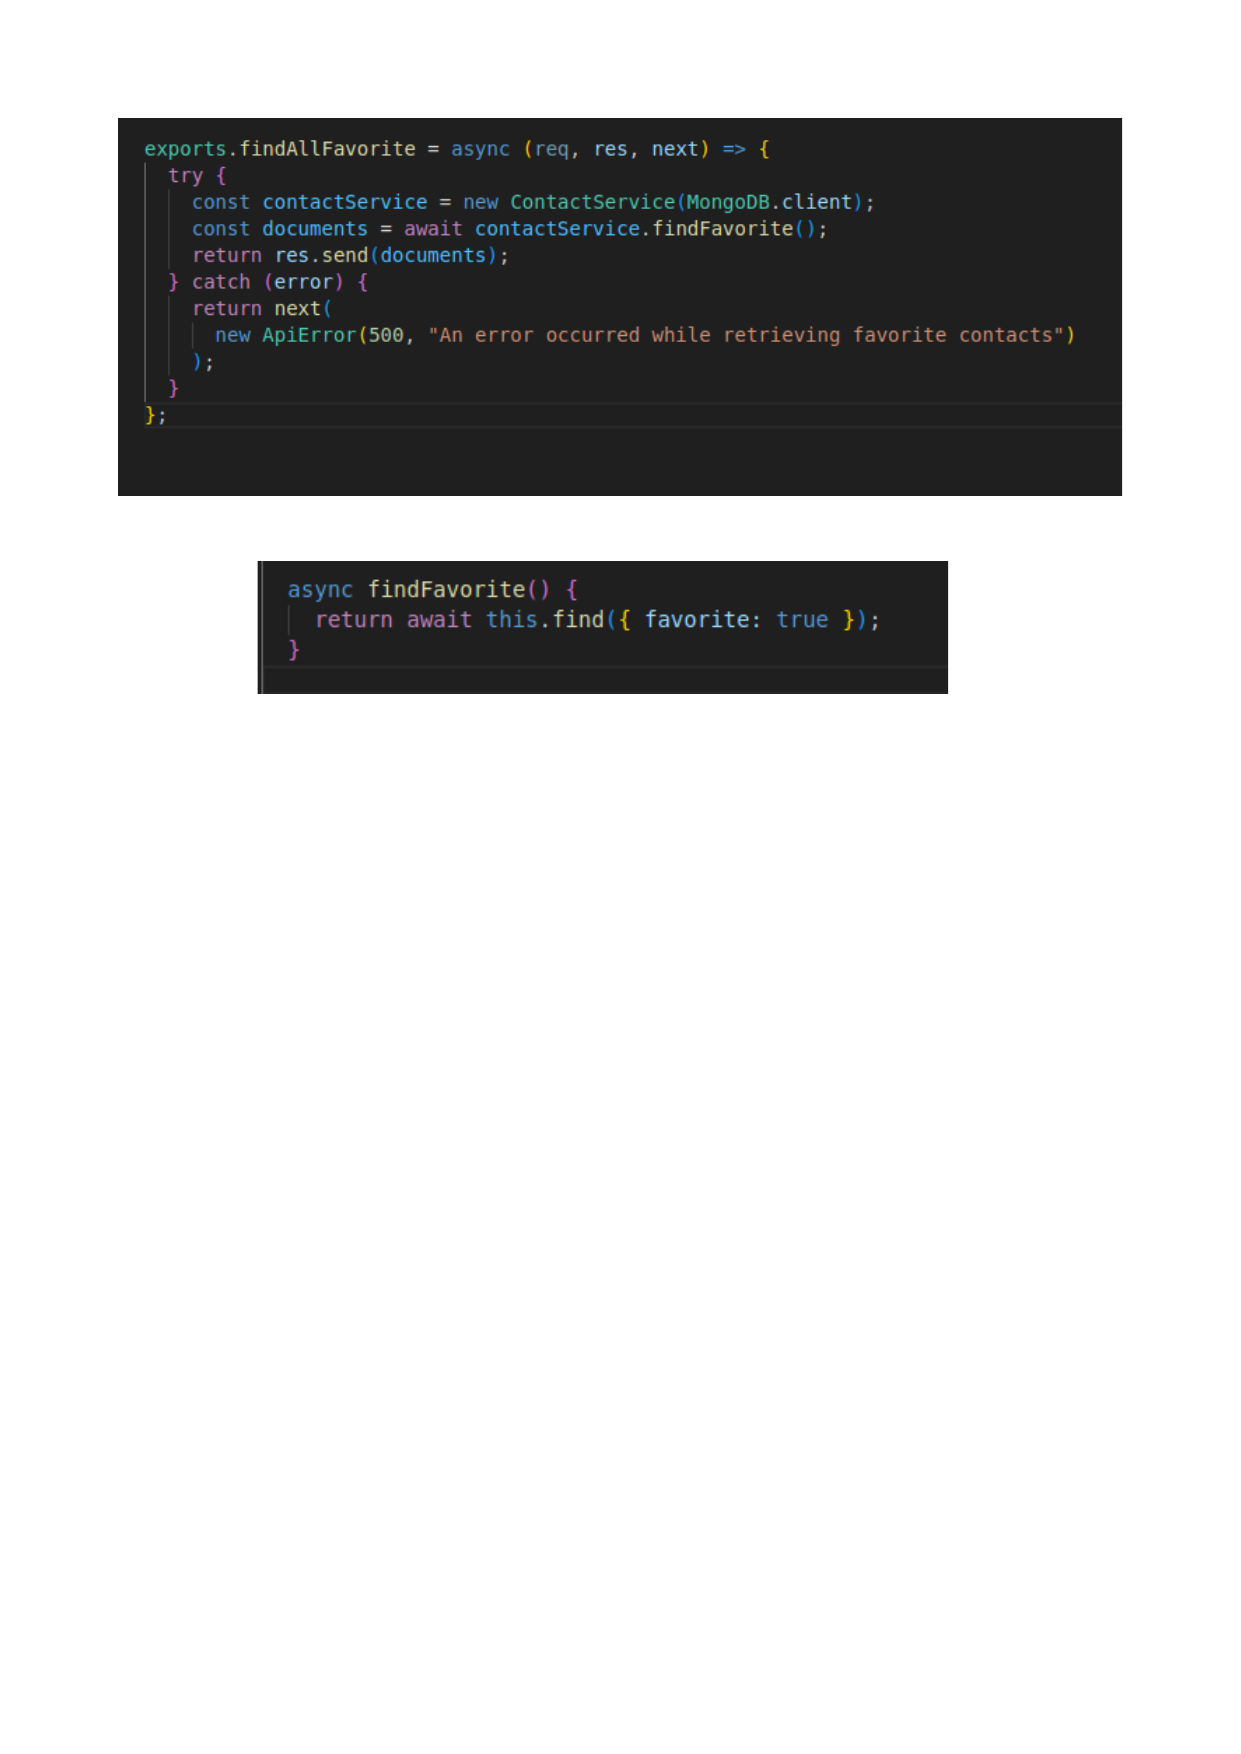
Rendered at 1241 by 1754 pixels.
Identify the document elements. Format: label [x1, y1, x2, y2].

picture [257, 561, 949, 694]
picture [118, 118, 1123, 496]
